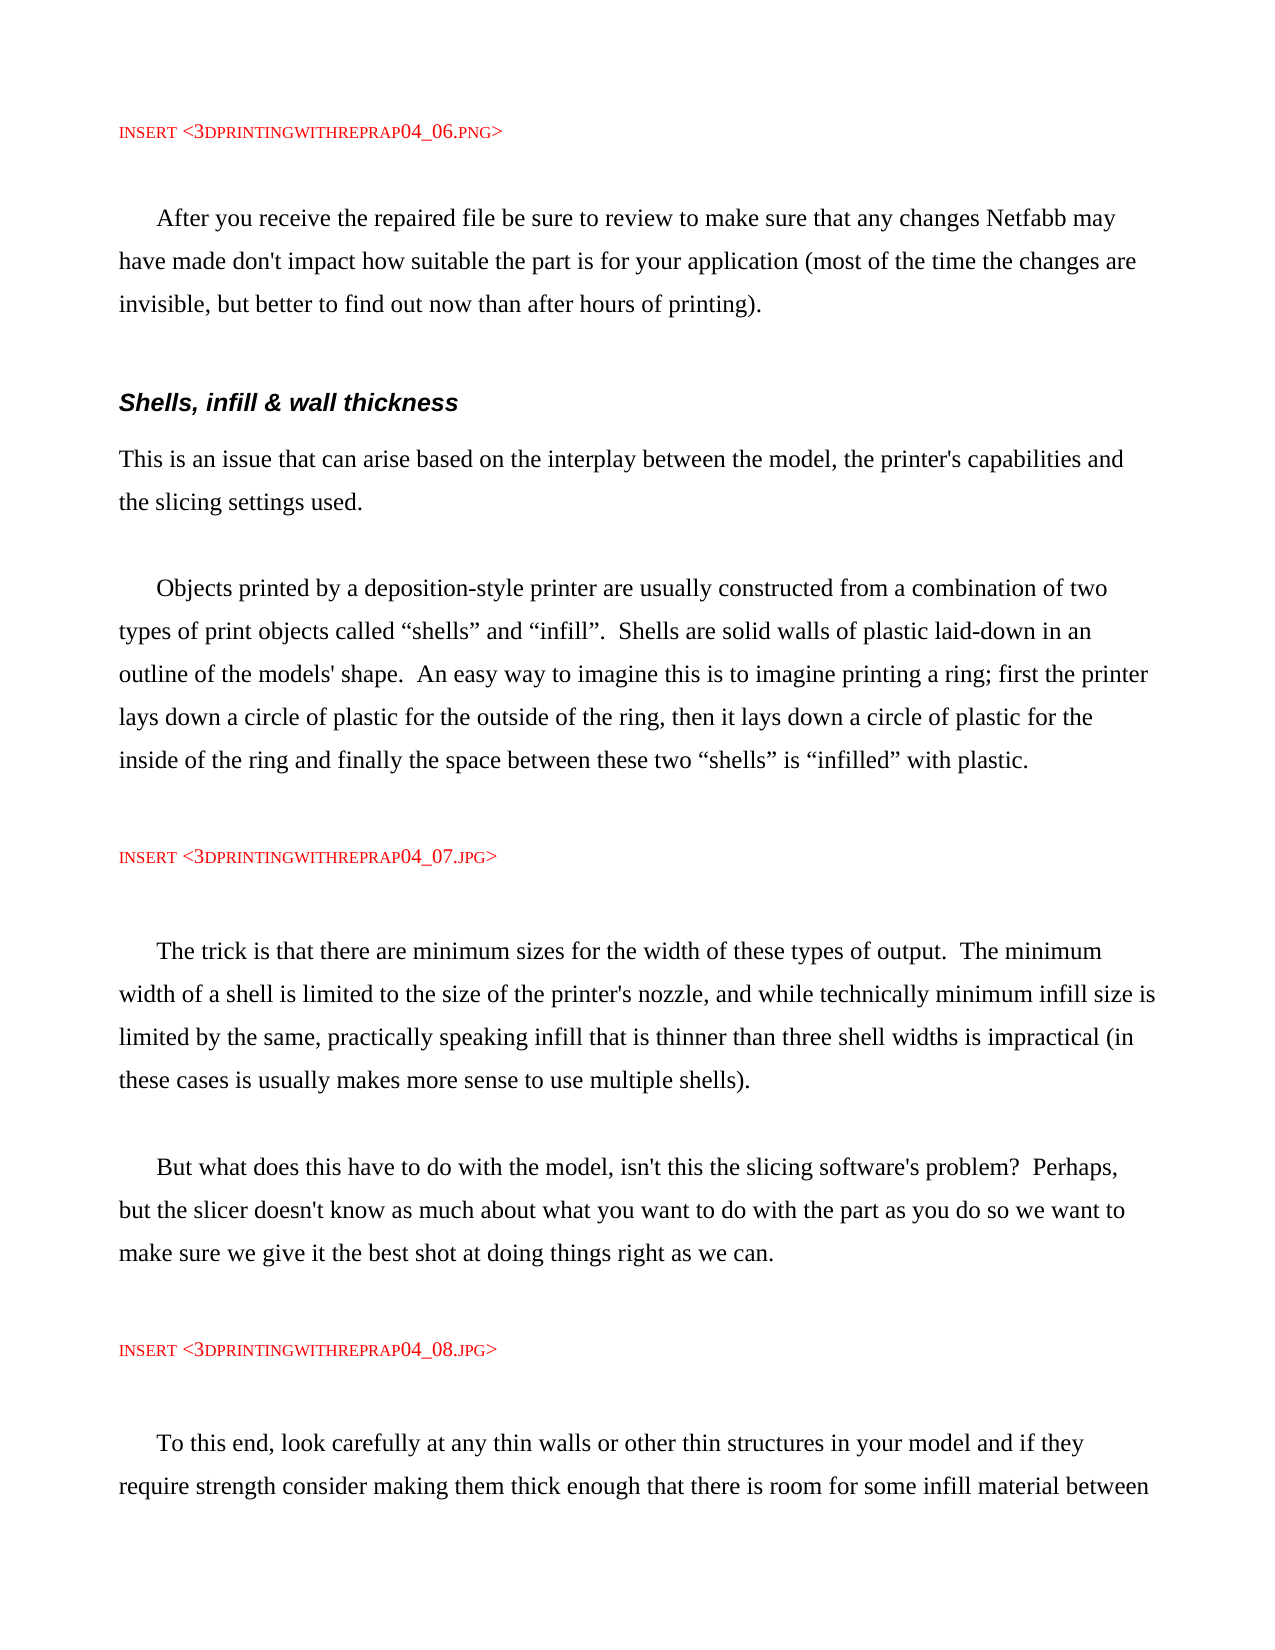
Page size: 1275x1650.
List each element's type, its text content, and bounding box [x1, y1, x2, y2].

text But what does this have to do with the model, isn't this the slicing software's problem? Perhaps, but the slicer doesn't know as much about what you want to do with the part as you do so we want to make sure we give it the best shot at doing things right as we can. [118, 1152, 1156, 1267]
text insert <3dprintingwithreprap04_06.png> [118, 118, 1156, 179]
text To this end, look carefully at any thin walls or other thin structures in your model and if they require strength consider making them thick enough that there is room for some infill material between [118, 1428, 1156, 1500]
text insert <3dprintingwithreprap04_07.jpg> [118, 844, 1156, 868]
text Objects printed by a deposition-style printer are usually constructed from a combination of two types of print objects called “shells” and “infill”. Shells are solid walls of plastic laid-down in an outline of the models' shape. An easy way to imagine this is to imagine printing a ring; first the printer lays down a circle of plastic for the outside of the ring, then it lays down a circle of plastic for the inside of the ring and finally the space between these two “shells” is “infilled” with plastic. [118, 573, 1156, 774]
text After you receive the repaired file be sure to review to make sure that any changes Netfabb may have made don't impact how suitable the part is for your application (most of the time the changes are invisible, but better to find out now than after hours of printing). [118, 203, 1156, 318]
text The trick is that there are minimum sizes for the width of these types of output. The minimum width of a shell is limited to the size of the printer's nozzle, and while technically minimum infill size is limited by the same, practically speaking infill that is thinner than three shell widths is impractical (in these cases is usually makes more sense to use multiple shells). [118, 936, 1156, 1094]
text insert <3dprintingwithreprap04_08.jpg> [118, 1337, 1156, 1361]
text This is an issue that can arise based on the interplay between the model, the printer's capabilities and the slicing settings used. [118, 444, 1156, 516]
text Shells, infill & wall thickness [118, 388, 1156, 417]
